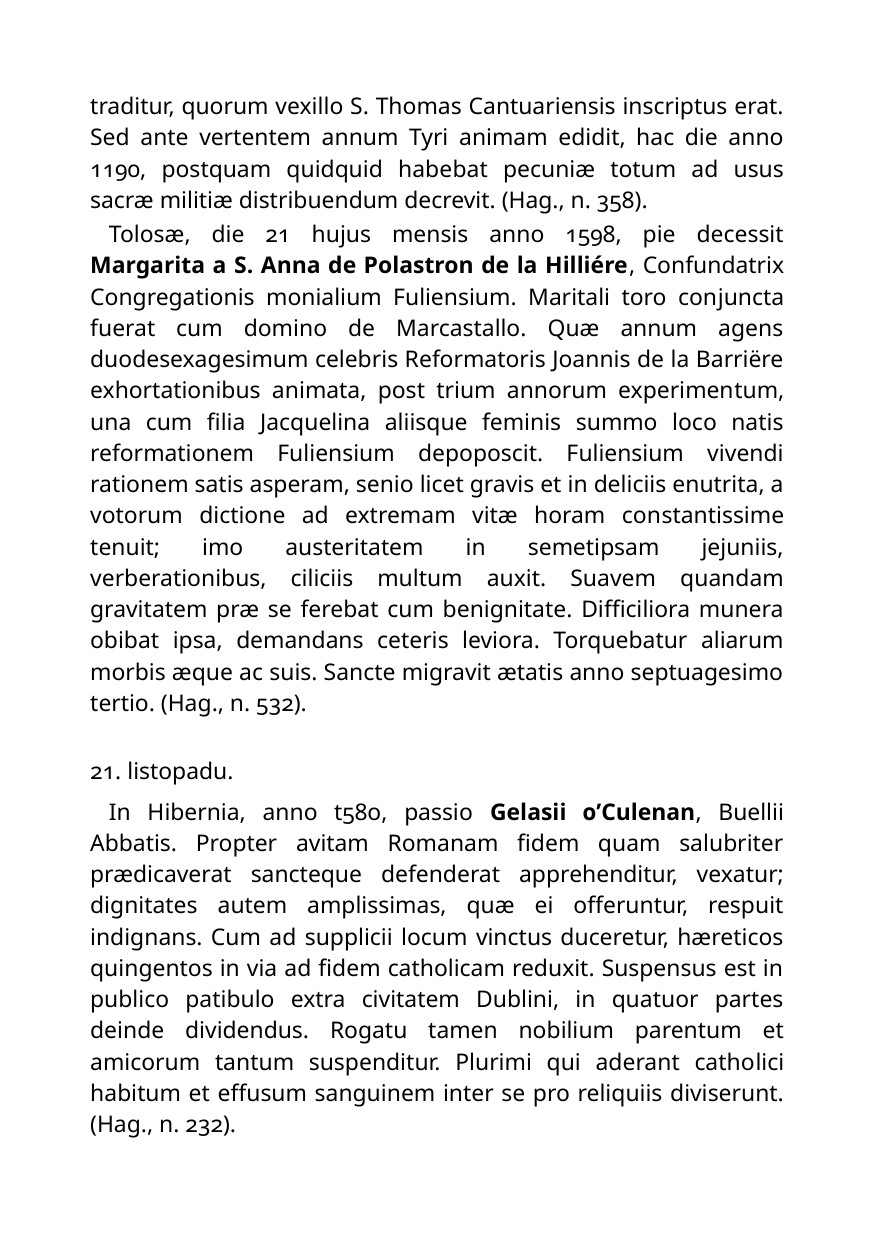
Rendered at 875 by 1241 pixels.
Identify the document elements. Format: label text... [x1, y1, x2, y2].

text In Hibernia, anno t58o, passio Gelasii 0’Culenan, Buellii Abbatis. Propter avitam Romanam fidem quam salubriter prædicaverat sancteque defenderat apprehenditur, vexatur; dignitates autem amplissimas, quæ ei offeruntur, respuit indignans. Cum ad supplicii locum vinctus duceretur, hæreticos quingentos in via ad fidem catholicam reduxit. Suspensus est in publico patibulo extra civitatem Dublini, in quatuor partes deinde dividendus. Rogatu tamen nobilium parentum et amicorum tantum suspenditur. Plurimi qui aderant catho­lici habitum et effusum sanguinem inter se pro reliquiis diviserunt. (Hag., n. 232). [90, 796, 784, 1139]
text 21. listopadu. [90, 755, 784, 787]
text Tolosæ, die 21 hujus mensis anno 1598, pie decessit Margarita a S. Anna de Polastron de la Hilliére, Confundatrix Congregationis monialium Fuliensium. Maritali toro con­juncta fuerat cum domino de Marcastallo. Quæ annum agens duodesexagesimum celebris Reformatoris Joannis de la Barriëre exhortationibus animata, post trium annorum experimen­tum, una cum filia Jacquelina aliisque feminis summo loco natis reformationem Fuliensium depoposcit. Fuliensium vivendi rationem satis asperam, senio licet gravis et in deliciis enutrita, a votorum dictione ad extremam vitæ horam con­stantissime tenuit; imo austeritatem in semetipsam jejuniis, verberationibus, ciliciis multum auxit. Suavem quandam gravitatem præ se ferebat cum benignitate. Difficiliora munera obibat ipsa, demandans ceteris leviora. Torquebatur aliarum morbis æque ac suis. Sancte migravit ætatis anno septuagesimo tertio. (Hag., n. 532). [90, 218, 784, 718]
text traditur, quorum vexillo S. Thomas Cantuariensis inscriptus erat. Sed ante vertentem annum Tyri animam edidit, hac die anno 1190, postquam quidquid habe­bat pecuniæ totum ad usus sacræ militiæ distribuendum decrevit. (Hag., n. 358). [90, 90, 784, 215]
